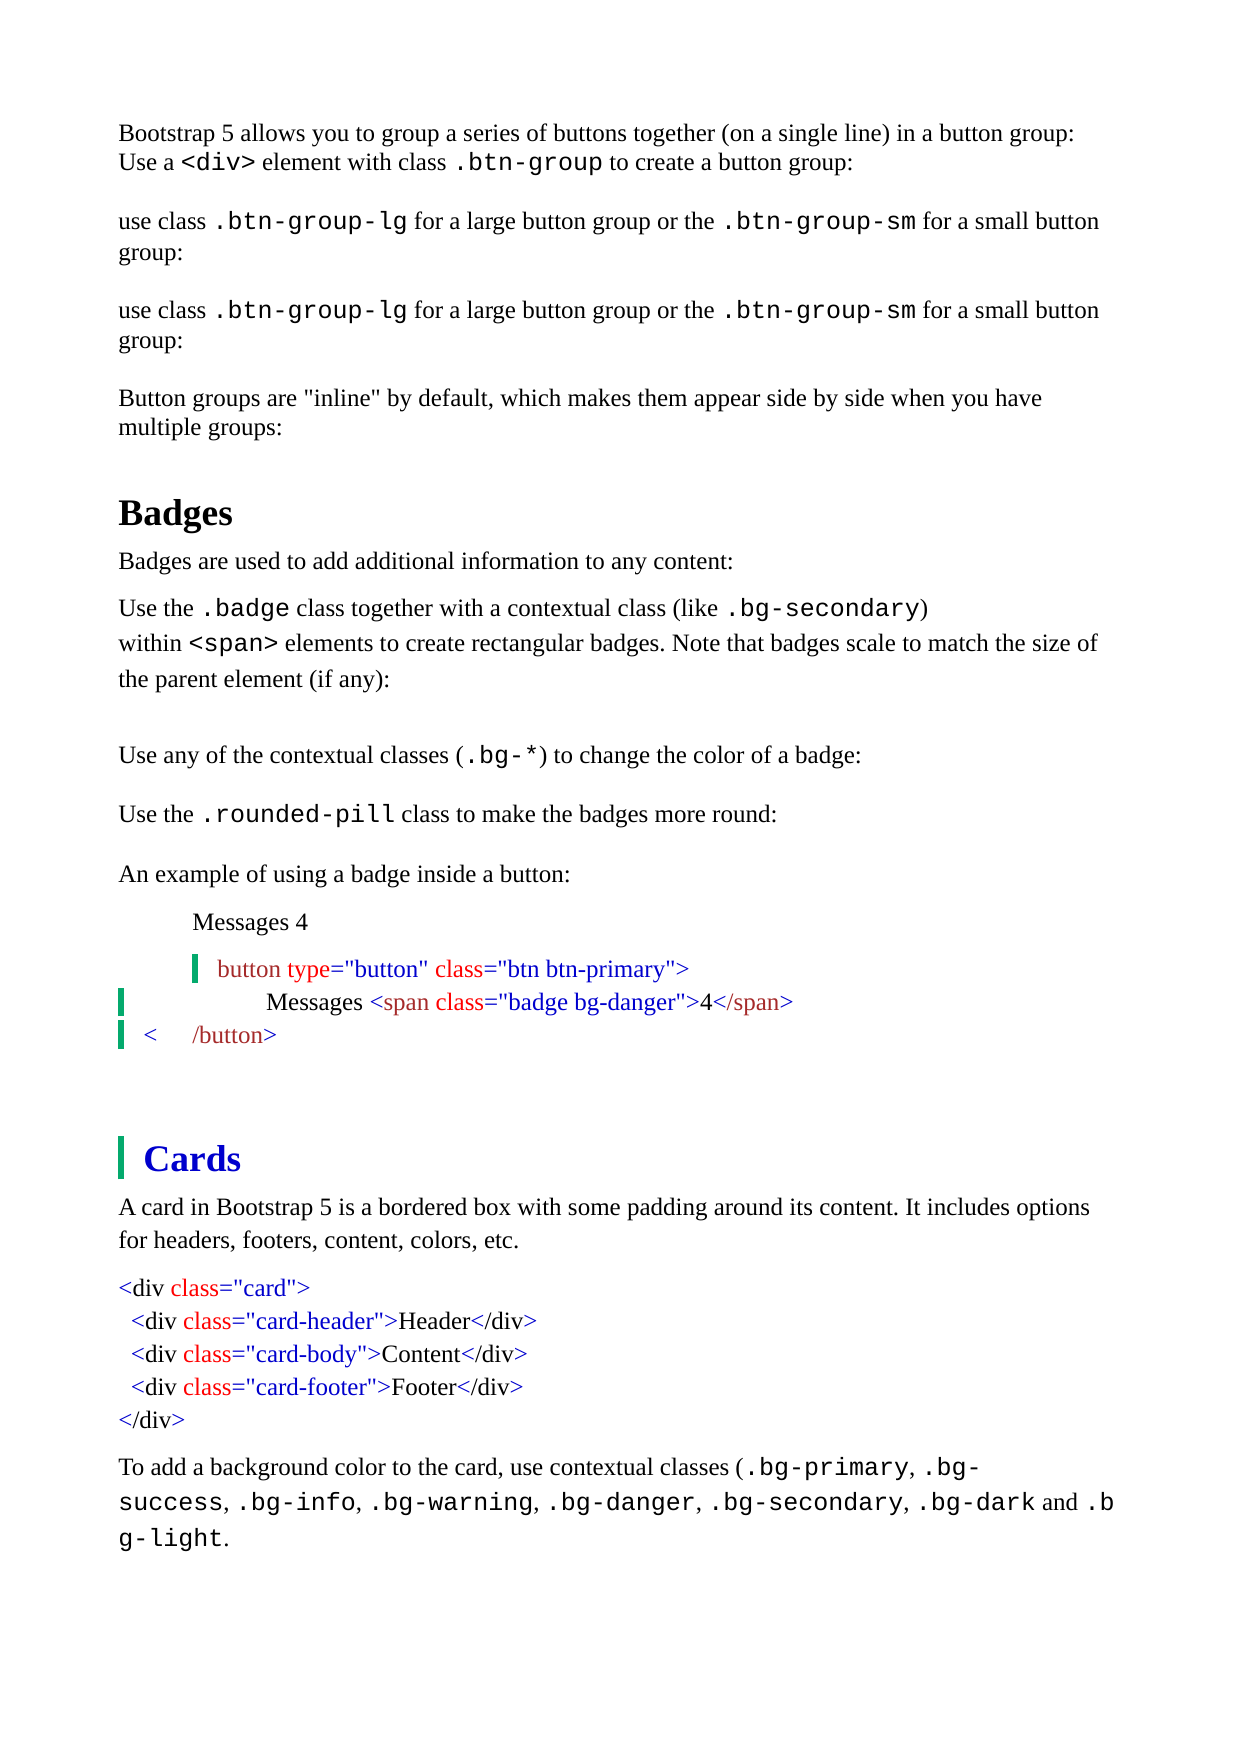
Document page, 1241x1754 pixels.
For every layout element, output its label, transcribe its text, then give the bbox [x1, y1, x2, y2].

text Use the .rounded-pill class to make the badges more round: [118, 799, 1122, 830]
text A card in Bootstrap 5 is a bordered box with some padding around its content. It includes options for headers, footers, content, colors, etc. [118, 1192, 1122, 1254]
text To add a background color to the card, use contextual classes (.bg-primary, .bg-success, .bg-info, .bg-warning, .bg-danger, .bg-secondary, .bg-dark and .bg-light. [118, 1452, 1122, 1553]
text use class .btn-group-lg for a large button group or the .btn-group-sm for a small button group: [118, 295, 1122, 354]
text <div class="card"> <div class="card-header">Header</div> <div class="card-body">Content</div> <div class="card-footer">Footer</div> </div> [118, 1273, 1122, 1433]
subtitle Badges [118, 490, 1122, 533]
text An example of using a badge inside a button: [118, 859, 1122, 888]
text Messages 4 [118, 907, 1122, 936]
text Use a <div> element with class .btn-group to create a button group: [118, 147, 1122, 178]
text Use any of the contextual classes (.bg-*) to change the color of a badge: [118, 740, 1122, 771]
subtitle Cards [124, 1136, 1122, 1179]
text use class .btn-group-lg for a large button group or the .btn-group-sm for a small button group: [118, 206, 1122, 266]
text button type="button" class="btn btn-primary"> Messages <span class="badge bg-danger">4</span> < /button> [118, 954, 1122, 1049]
text Use the .badge class together with a contextual class (like .bg-secondary) within <span> elements to create rectangular badges. Note that badges scale to match the size of the parent element (if any): [118, 593, 1122, 692]
text Bootstrap 5 allows you to group a series of buttons together (on a single line) in a button group: [118, 118, 1122, 147]
text Badges are used to add additional information to any content: [118, 546, 1122, 574]
text Button groups are "inline" by default, which makes them appear side by side when you have multiple groups: [118, 383, 1122, 441]
